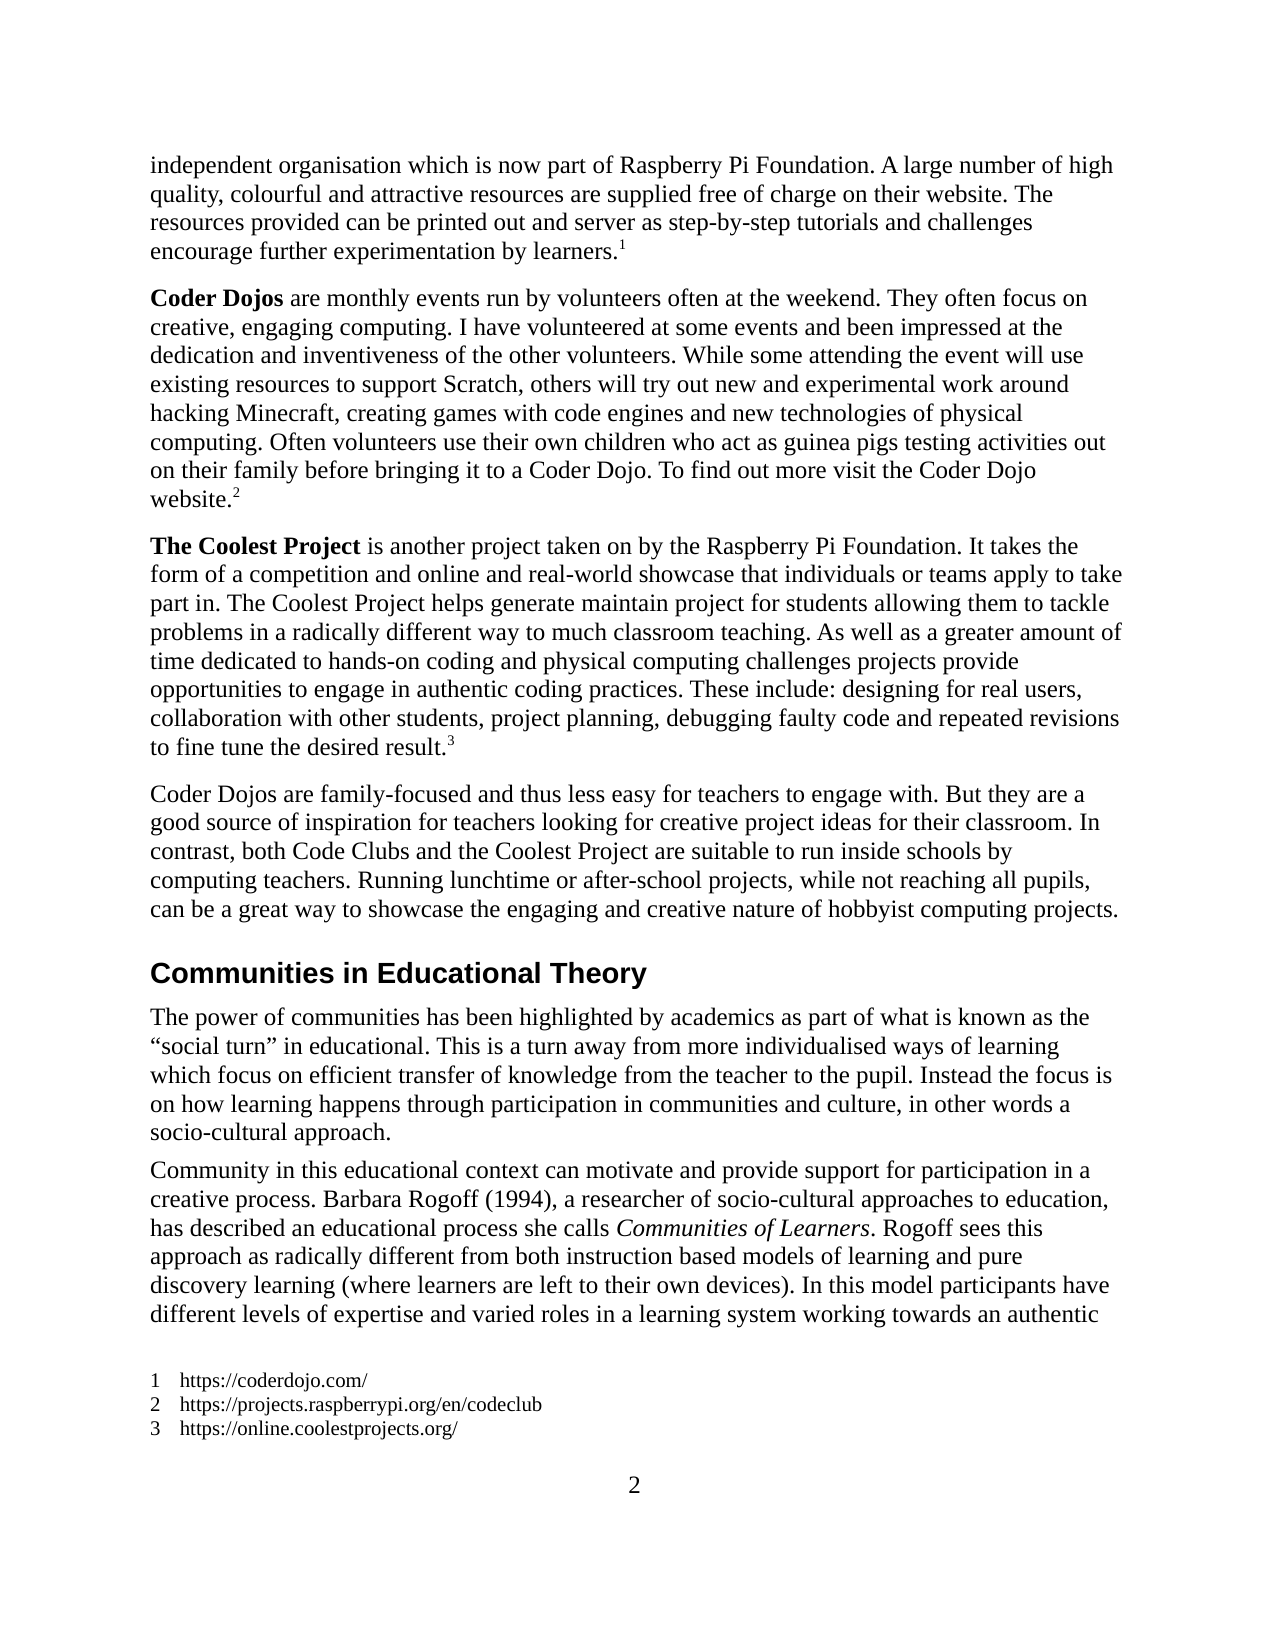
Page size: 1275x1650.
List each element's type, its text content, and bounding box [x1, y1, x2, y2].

text The Coolest Project is another project taken on by the Raspberry Pi Foundation. It takes the form of a competition and online and real-world showcase that individuals or teams apply to take part in. The Coolest Project helps generate maintain project for students allowing them to tackle problems in a radically different way to much classroom teaching. As well as a greater amount of time dedicated to hands-on coding and physical computing challenges projects provide opportunities to engage in authentic coding practices. These include: designing for real users, collaboration with other students, project planning, debugging faulty code and repeated revisions to fine tune the desired result. [150, 531, 1125, 761]
text Coder Dojos are monthly events run by volunteers often at the weekend. They often focus on creative, engaging computing. I have volunteered at some events and been impressed at the dedication and inventiveness of the other volunteers. While some attending the event will use existing resources to support Scratch, others will try out new and experimental work around hacking Minecraft, creating games with code engines and new technologies of physical computing. Often volunteers use their own children who act as guinea pigs testing activities out on their family before bringing it to a Coder Dojo. To find out more visit the Coder Dojo website. [150, 283, 1125, 513]
text The power of communities has been highlighted by academics as part of what is known as the “social turn” in educational. This is a turn away from more individualised ways of learning which focus on efficient transfer of knowledge from the teacher to the pupil. Instead the focus is on how learning happens through participation in communities and culture, in other words a socio-cultural approach. [150, 1002, 1125, 1146]
text https://projects.raspberrypi.org/en/codeclub [150, 1392, 1125, 1416]
text independent organisation which is now part of Raspberry Pi Foundation. A large number of high quality, colourful and attractive resources are supplied free of charge on their website. The resources provided can be printed out and server as step-by-step tutorials and challenges encourage further experimentation by learners. [150, 150, 1125, 265]
text https://online.coolestprojects.org/ [150, 1416, 1125, 1440]
text https://coderdojo.com/ [150, 1368, 1125, 1392]
text Coder Dojos are family-focused and thus less easy for teachers to engage with. But they are a good source of inspiration for teachers looking for creative project ideas for their classroom. In contrast, both Code Clubs and the Coolest Project are suitable to run inside schools by computing teachers. Running lunchtime or after-school projects, while not reaching all pupils, can be a great way to showcase the engaging and creative nature of hobbyist computing projects. [150, 779, 1125, 922]
text Community in this educational context can motivate and provide support for participation in a creative process. Barbara Rogoff (1994), a researcher of socio-cultural approaches to education, has described an educational process she calls Communities of Learners. Rogoff sees this approach as radically different from both instruction based models of learning and pure discovery learning (where learners are left to their own devices). In this model participants have different levels of expertise and varied roles in a learning system working towards an authentic [150, 1155, 1125, 1328]
subtitle Communities in Educational Theory [150, 956, 1125, 990]
